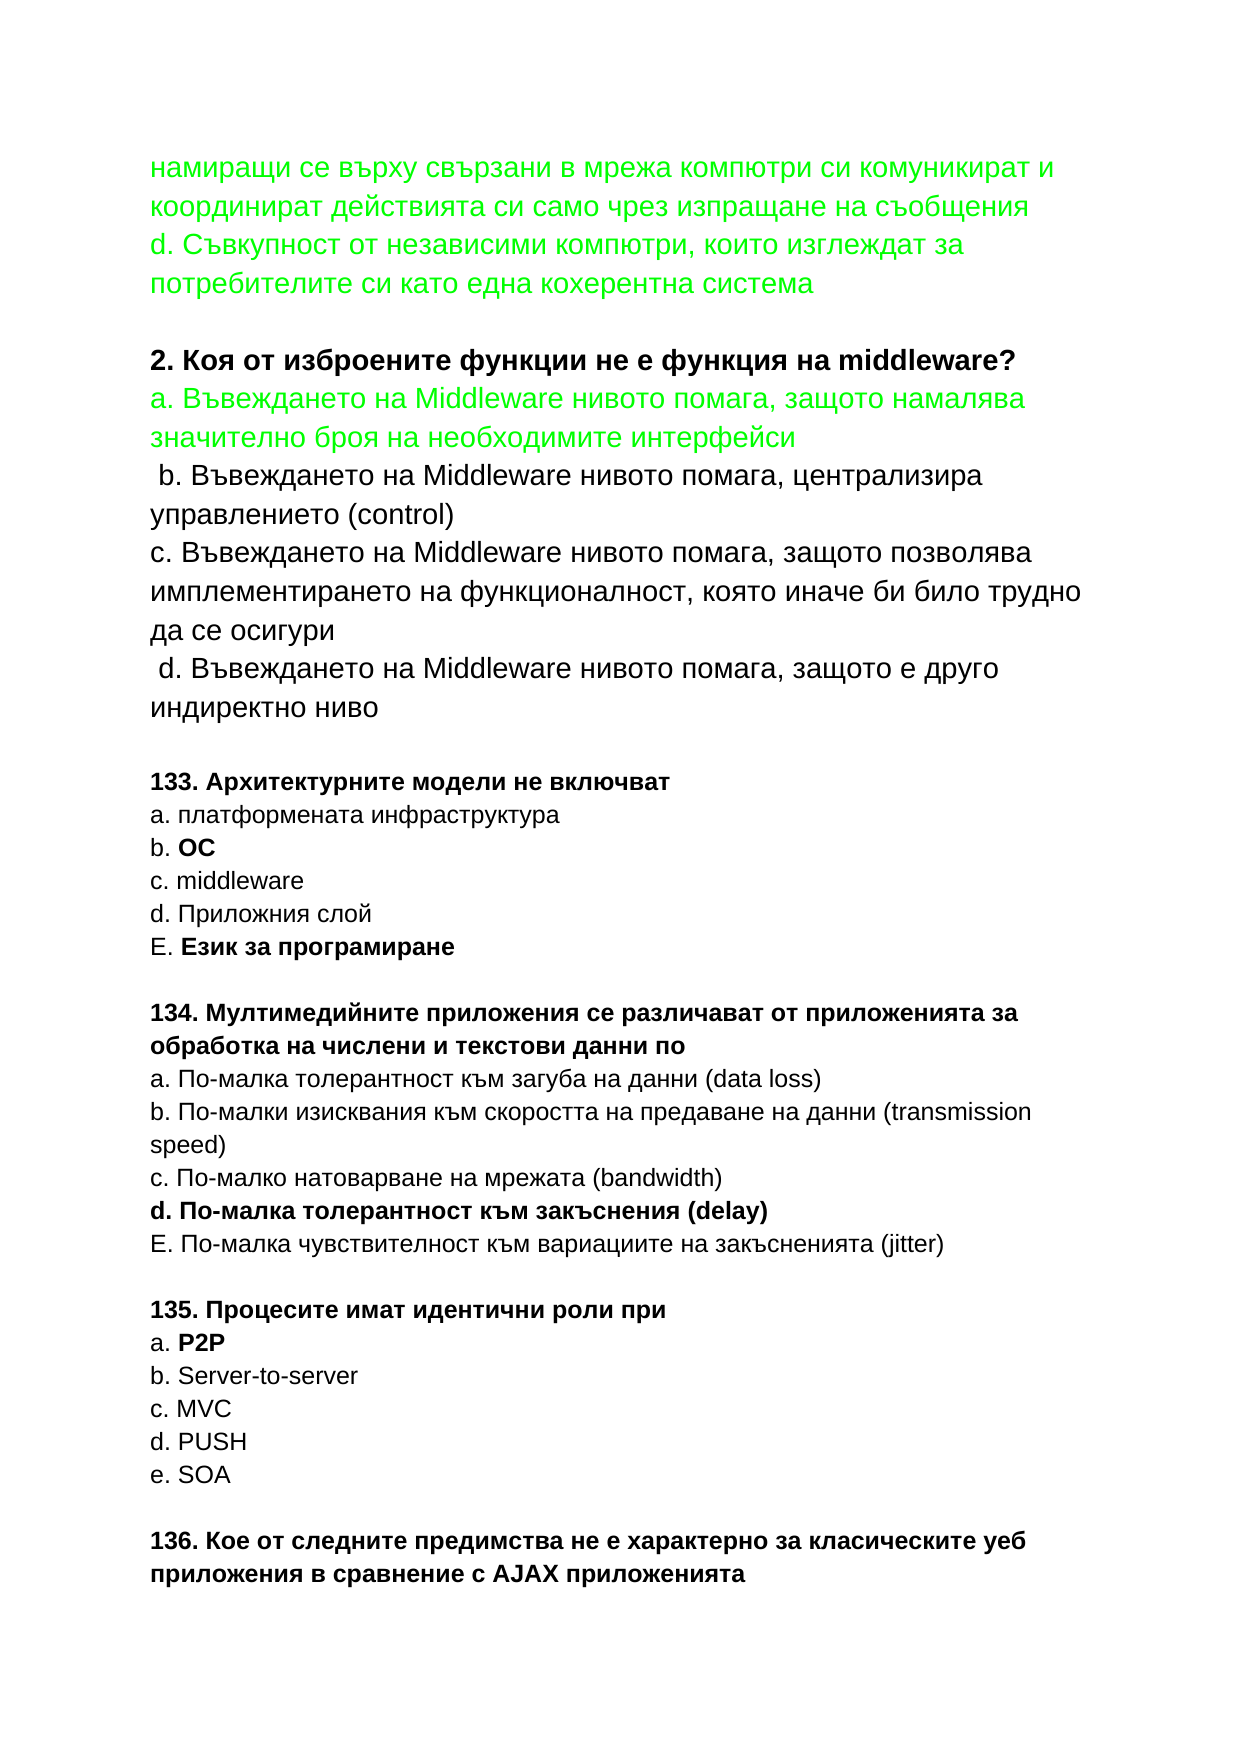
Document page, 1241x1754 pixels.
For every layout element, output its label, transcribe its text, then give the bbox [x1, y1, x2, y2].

text c. По-малко натоварване на мрежата (bandwidth) [150, 1163, 1090, 1192]
text b. ОС [150, 833, 1090, 861]
text d. Съвкупност от независими компютри, които изглеждат за потребителите си като eдна кохерентна система [150, 227, 1090, 299]
text a. По-малка толерантност към загуба на данни (data loss) [150, 1064, 1090, 1093]
text 135. Процесите имат идентични роли при [150, 1295, 1090, 1324]
text 134. Мултимедийните приложения се различават от приложенията за обработка на числени и текстови данни по [150, 998, 1090, 1059]
text e. SOA [150, 1460, 1090, 1489]
text b. Server-to-server [150, 1361, 1090, 1390]
text E. По-малка чувствителност към вариациите на закъсненията (jitter) [150, 1229, 1090, 1258]
text намиращи се върху свързани в мрежа компютри си комуникират и координират действията си само чрез изпращане на съобщения [150, 150, 1090, 222]
text d. По-малка толерантност към закъснения (delay) [150, 1196, 1090, 1225]
text b. Въвеждането на Middleware нивото помага, централизира управлението (control) [150, 458, 1090, 530]
text d. PUSH [150, 1427, 1090, 1456]
text a. P2P [150, 1328, 1090, 1357]
text a. платформената инфраструктура [150, 800, 1090, 828]
text c. middleware [150, 866, 1090, 894]
text d. Приложния слой [150, 899, 1090, 927]
text 136. Кое от следните предимства не е характерно за класическите уеб приложения в сравнение с AJAX приложенията [150, 1526, 1090, 1588]
text c. MVC [150, 1394, 1090, 1423]
text d. Въвеждането на Middleware нивото помага, защото е друго индиректно ниво [150, 651, 1090, 723]
text c. Въвеждането на Middleware нивото помага, защото позволява имплементирането на функционалност, която иначе би било трудно да се осигури [150, 535, 1090, 646]
text 133. Архитектурните модели не включват [150, 767, 1090, 795]
text a. Въвеждането на Middleware нивото помага, защото намалява значително броя на необходимите интерфейси [150, 381, 1090, 453]
text 2. Коя от изброените функции не е функция на middleware? [150, 343, 1090, 376]
text E. Език за програмиране [150, 932, 1090, 961]
text b. По-малки изисквания към скоростта на предаване на данни (transmission speed) [150, 1097, 1090, 1159]
